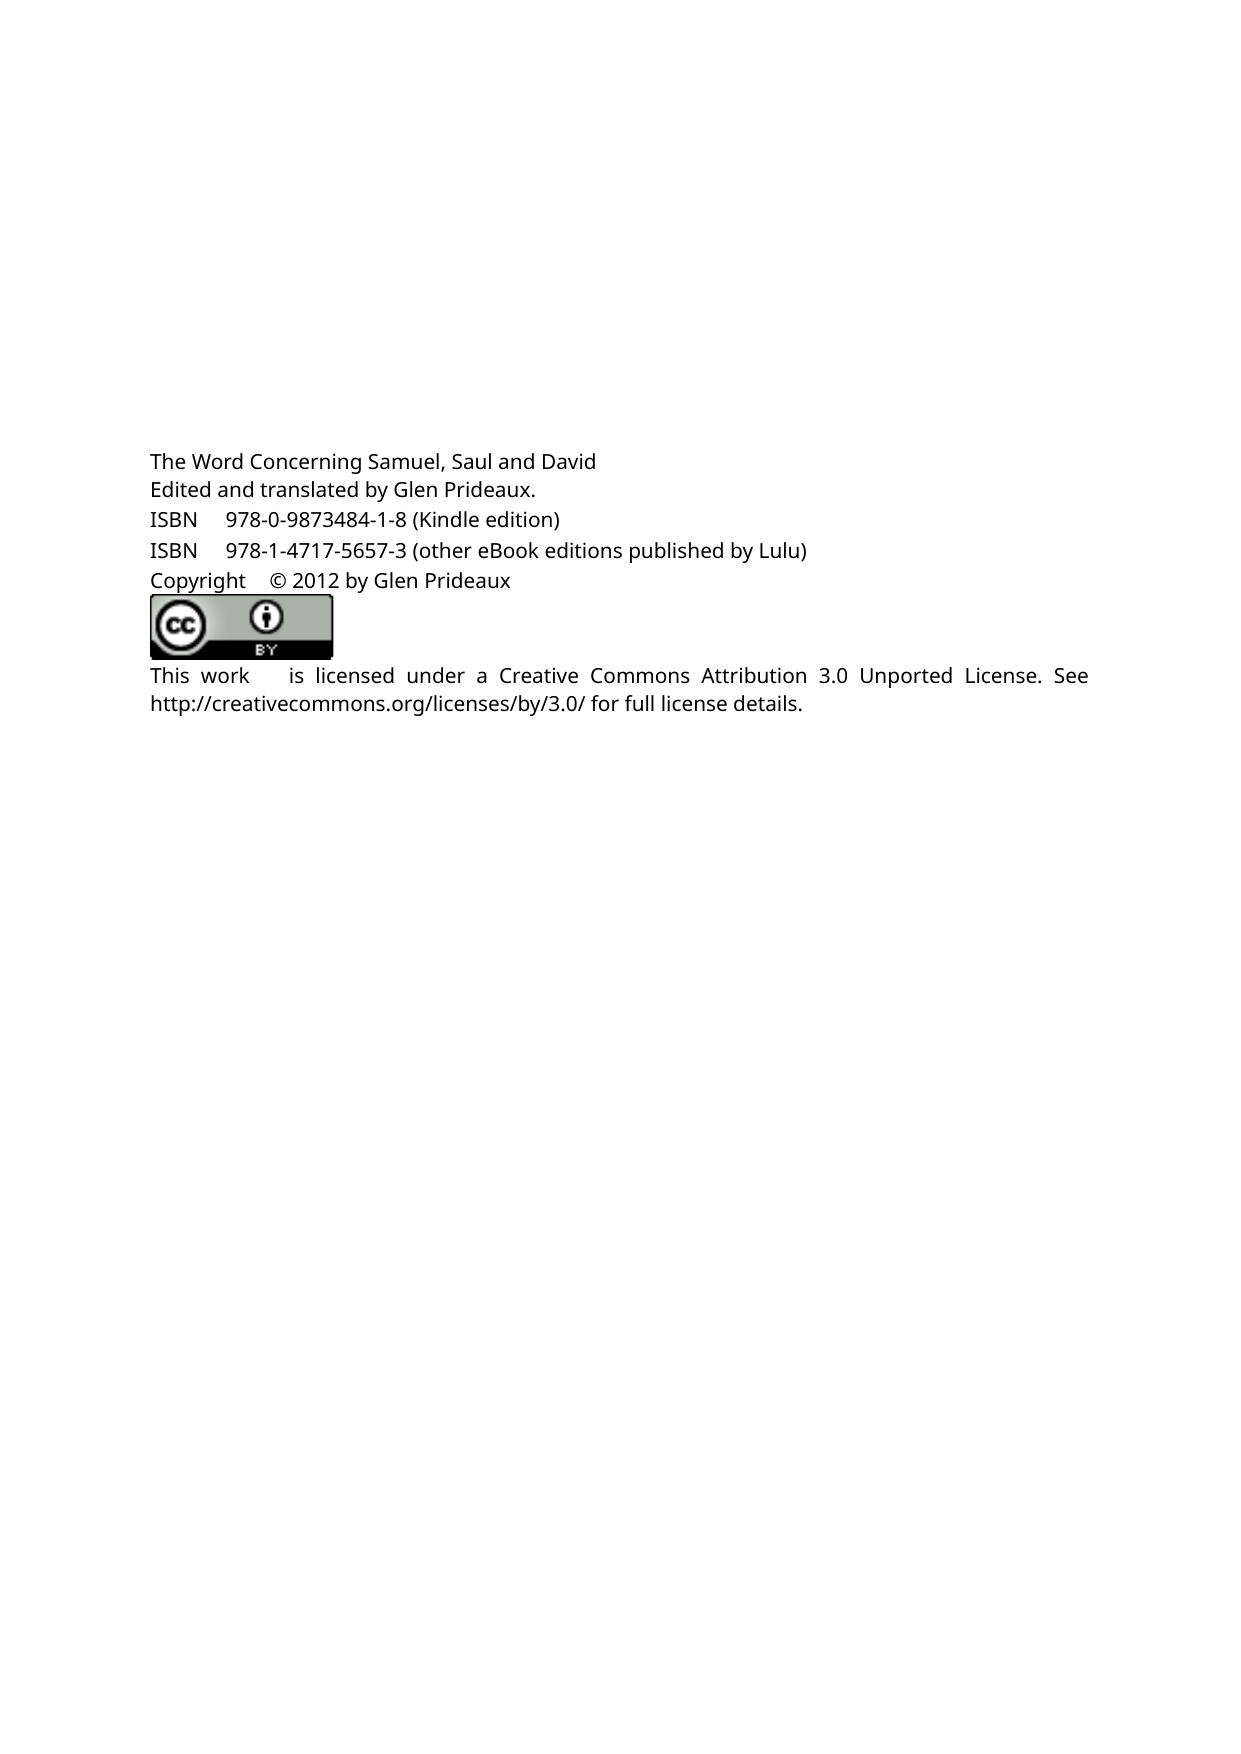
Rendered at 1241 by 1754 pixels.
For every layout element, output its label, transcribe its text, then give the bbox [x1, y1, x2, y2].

text Edited and translated by Glen Prideaux. [150, 475, 1090, 504]
text ISBNﾠ978-1-4717-5657-3 (other eBook editions published by Lulu) [150, 534, 1090, 564]
text Copyrightﾠ© 2012 by Glen Prideaux [150, 564, 1090, 595]
text ISBNﾠ978-0-9873484-1-8 (Kindle edition) [150, 504, 1090, 534]
text This workﾠis licensed under a Creative Commons Attribution 3.0 Unported License. See http://creativecommons.org/licenses/by/3.0/ for full license details. [150, 595, 1090, 718]
text The Word Concerning Samuel, Saul and David [150, 447, 1090, 475]
